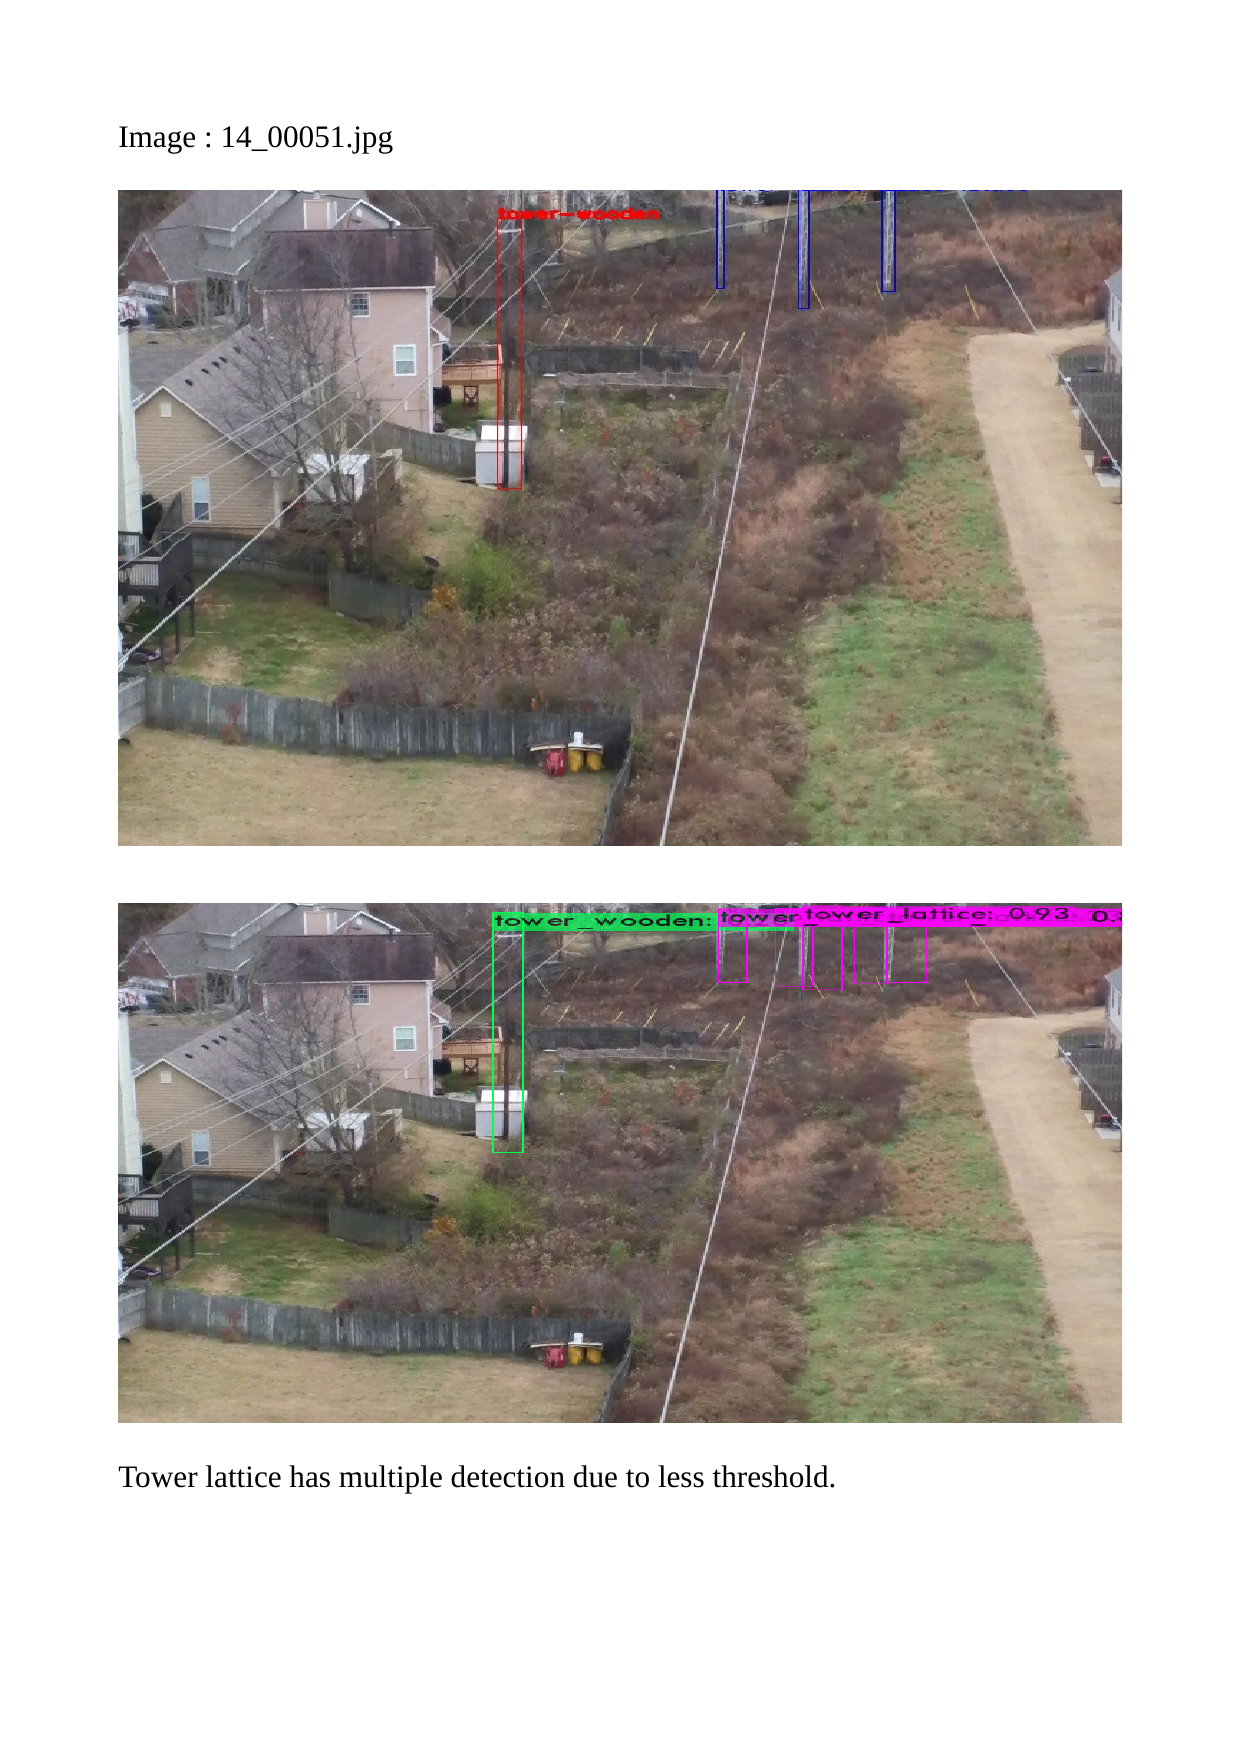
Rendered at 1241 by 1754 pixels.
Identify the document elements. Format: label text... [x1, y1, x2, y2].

picture [118, 903, 1123, 1423]
picture [118, 190, 1123, 846]
text Tower lattice has multiple detection due to less threshold. [118, 1459, 1122, 1494]
text Image : 14_00051.jpg [118, 118, 1122, 154]
